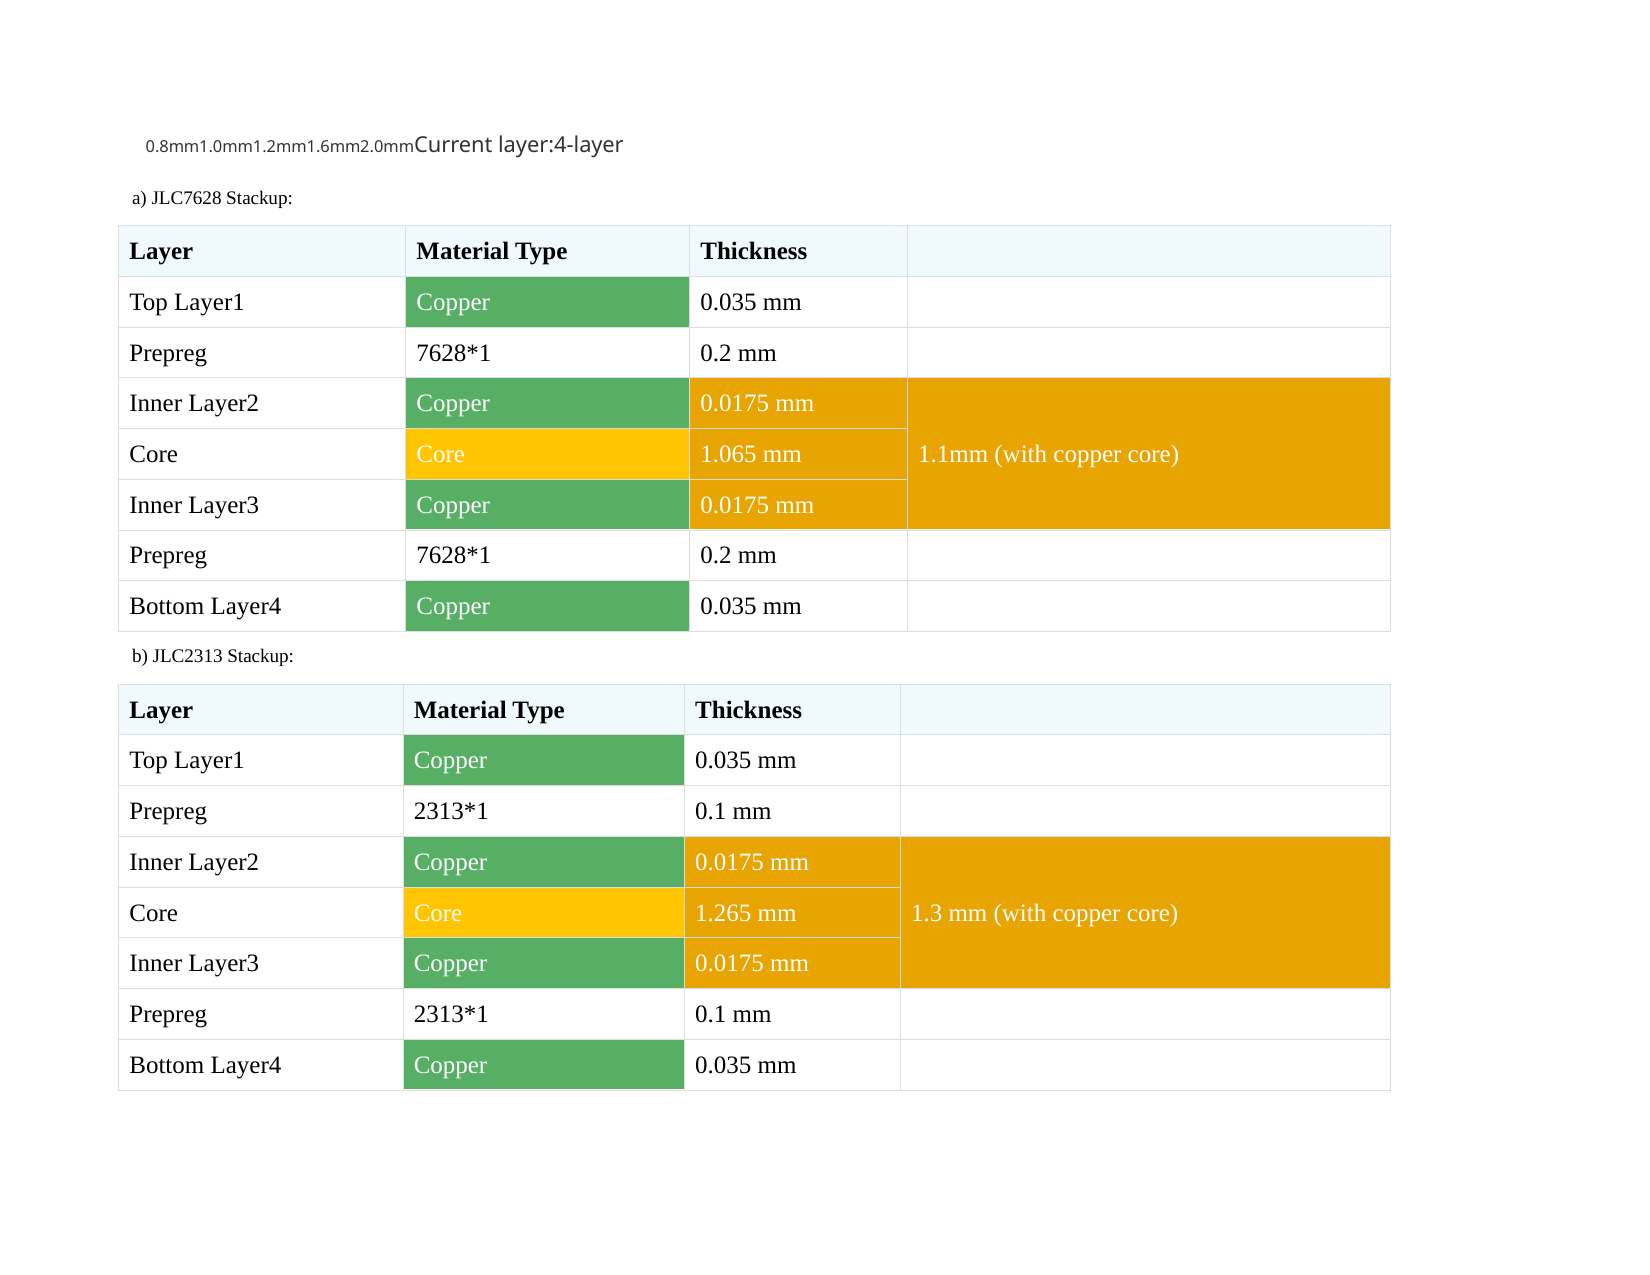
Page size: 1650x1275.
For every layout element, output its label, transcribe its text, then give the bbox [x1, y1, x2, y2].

table_cell 1.265 mm [685, 888, 900, 937]
table_cell Copper [404, 938, 684, 988]
table_header Layer [119, 226, 405, 276]
table_cell [908, 581, 1390, 631]
table_header Layer [119, 685, 403, 734]
table_cell Copper [406, 581, 689, 631]
table_cell 0.1 mm [685, 786, 900, 836]
table_cell 0.035 mm [685, 735, 900, 785]
table_cell Copper [406, 277, 689, 327]
table_cell Inner Layer3 [119, 480, 405, 529]
table_cell 0.0175 mm [685, 938, 900, 988]
table_cell 2313*1 [404, 786, 684, 836]
table_header Material Type [404, 685, 684, 734]
table_cell Inner Layer2 [119, 837, 403, 887]
table_cell Core [406, 429, 689, 479]
table_cell Copper [404, 837, 684, 887]
table_cell [908, 277, 1390, 327]
table_cell [901, 989, 1390, 1039]
table_cell 1.1mm (with copper core) [908, 378, 1390, 529]
text 0.8mm1.0mm1.2mm1.6mm2.0mmCurrent layer:4-layer [145, 118, 1518, 159]
table_cell Inner Layer3 [119, 938, 403, 988]
table_cell Top Layer1 [119, 735, 403, 785]
table_header Thickness [685, 685, 900, 734]
text b) JLC2313 Stackup: [132, 645, 1518, 667]
table_header [908, 226, 1390, 276]
table_cell Prepreg [119, 989, 403, 1039]
table_cell [908, 531, 1390, 580]
table_cell Copper [404, 1040, 684, 1089]
table_header [901, 685, 1390, 734]
table_cell Core [119, 429, 405, 479]
table_header Material Type [406, 226, 689, 276]
table_cell 0.035 mm [690, 581, 907, 631]
table_cell 0.1 mm [685, 989, 900, 1039]
table_cell 2313*1 [404, 989, 684, 1039]
table_cell Copper [404, 735, 684, 785]
table_cell 0.0175 mm [685, 837, 900, 887]
table_cell Prepreg [119, 328, 405, 377]
table_cell Inner Layer2 [119, 378, 405, 428]
table_cell 0.2 mm [690, 328, 907, 377]
table_cell Core [119, 888, 403, 937]
table_cell 0.2 mm [690, 531, 907, 580]
table_cell Prepreg [119, 786, 403, 836]
table_cell Top Layer1 [119, 277, 405, 327]
table_cell Copper [406, 480, 689, 529]
table_cell 0.0175 mm [690, 480, 907, 529]
table_cell [901, 786, 1390, 836]
table_cell [901, 735, 1390, 785]
table_cell 0.035 mm [685, 1040, 900, 1089]
table_cell 7628*1 [406, 531, 689, 580]
table_cell Core [404, 888, 684, 937]
table_cell [908, 328, 1390, 377]
table_cell 1.065 mm [690, 429, 907, 479]
table_cell Copper [406, 378, 689, 428]
table_cell 0.035 mm [690, 277, 907, 327]
table_cell 0.0175 mm [690, 378, 907, 428]
table_cell 7628*1 [406, 328, 689, 377]
table_cell [901, 1040, 1390, 1089]
table_cell Bottom Layer4 [119, 581, 405, 631]
table_header Thickness [690, 226, 907, 276]
table_cell Prepreg [119, 531, 405, 580]
table_cell 1.3 mm (with copper core) [901, 837, 1390, 988]
text a) JLC7628 Stackup: [132, 186, 1518, 208]
table_cell Bottom Layer4 [119, 1040, 403, 1089]
